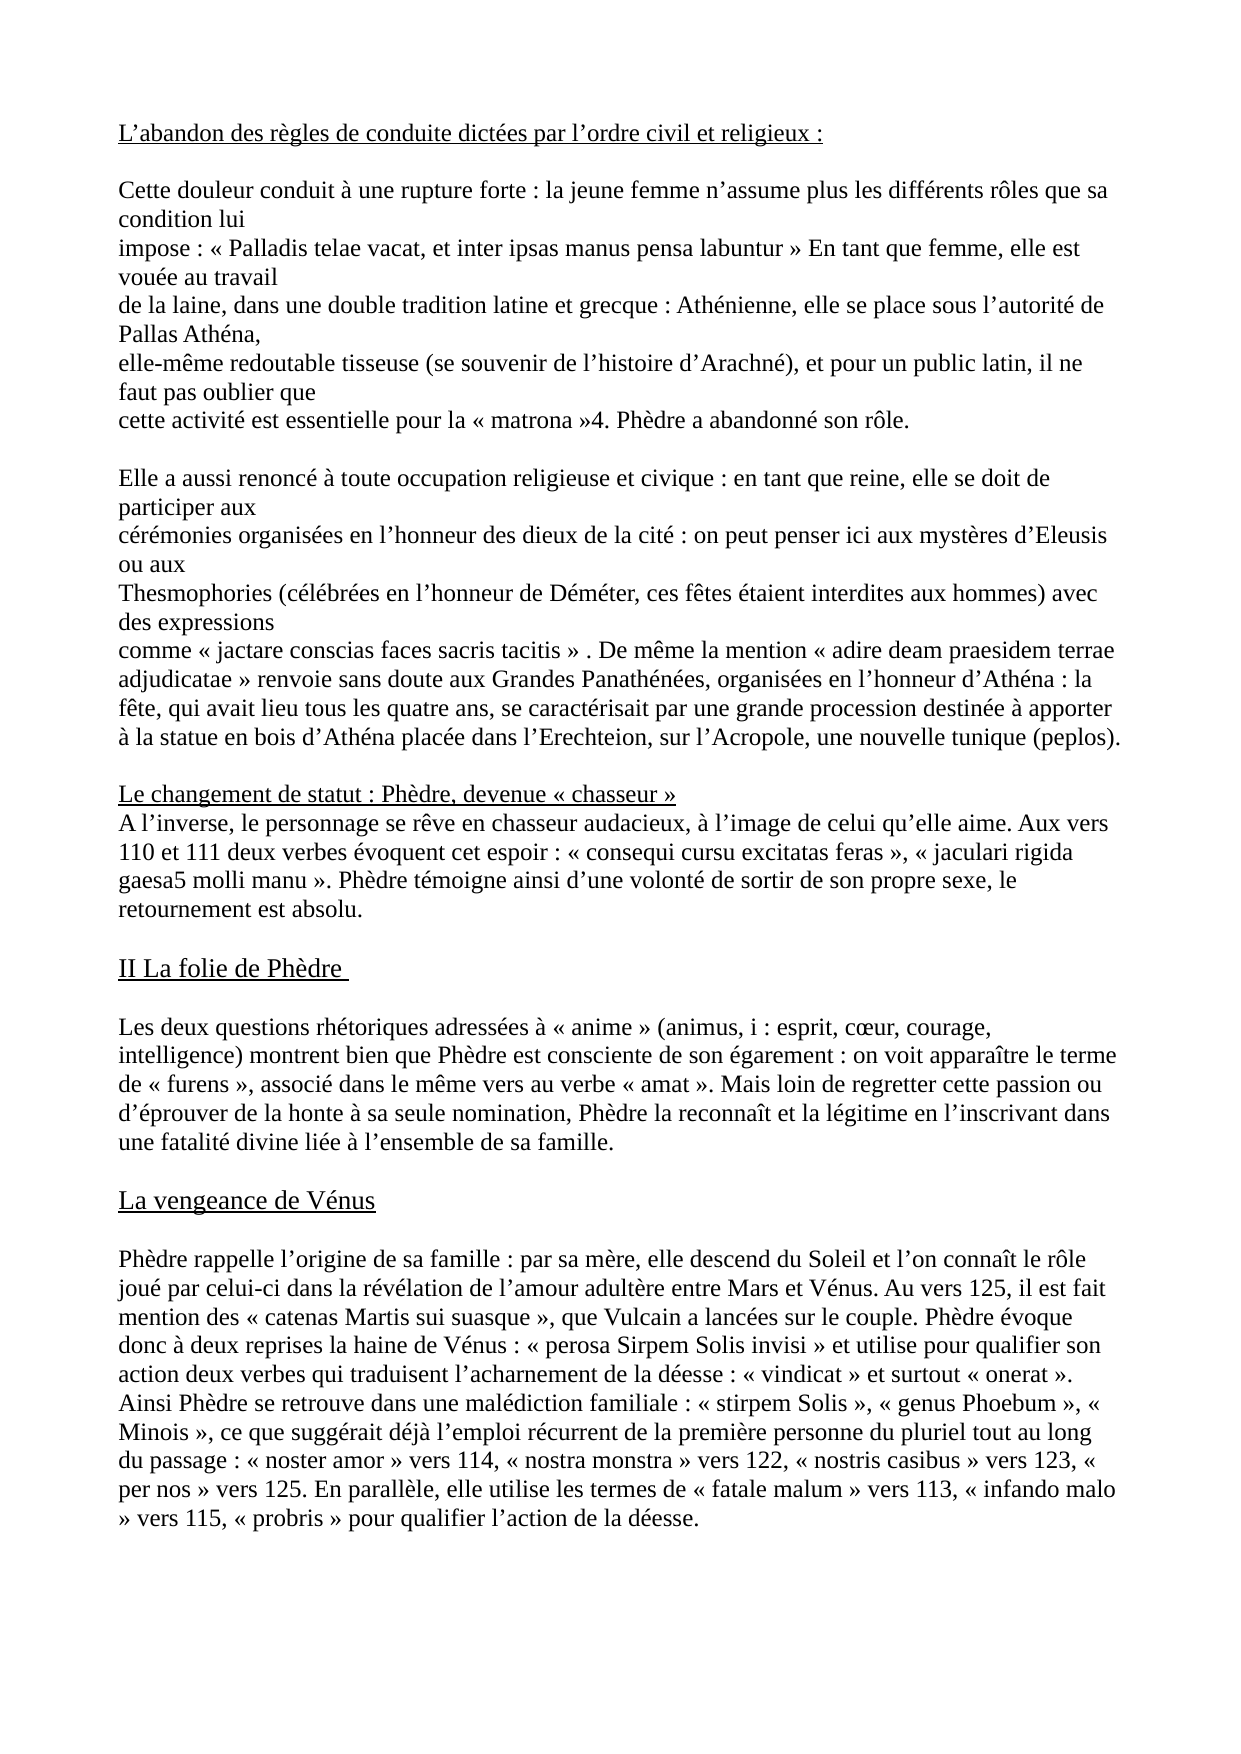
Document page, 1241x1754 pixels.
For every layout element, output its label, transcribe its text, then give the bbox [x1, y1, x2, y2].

text A l’inverse, le personnage se rêve en chasseur audacieux, à l’image de celui qu’elle aime. Aux vers 110 et 111 deux verbes évoquent cet espoir : « consequi cursu excitatas feras », « jaculari rigida gaesa5 molli manu ». Phèdre témoigne ainsi d’une volonté de sortir de son propre sexe, le retournement est absolu. [118, 808, 1122, 923]
text Le changement de statut : Phèdre, devenue « chasseur » [118, 779, 1122, 808]
text Les deux questions rhétoriques adressées à « anime » (animus, i : esprit, cœur, courage, intelligence) montrent bien que Phèdre est consciente de son égarement : on voit apparaître le terme de « furens », associé dans le même vers au verbe « amat ». Mais loin de regretter cette passion ou d’éprouver de la honte à sa seule nomination, Phèdre la reconnaît et la légitime en l’inscrivant dans une fatalité divine liée à l’ensemble de sa famille. [118, 983, 1122, 1156]
text Elle a aussi renoncé à toute occupation religieuse et civique : en tant que reine, elle se doit de participer aux cérémonies organisées en l’honneur des dieux de la cité : on peut penser ici aux mystères d’Eleusis ou aux Thesmophories (célébrées en l’honneur de Déméter, ces fêtes étaient interdites aux hommes) avec des expressions comme « jactare conscias faces sacris tacitis » . De même la mention « adire deam praesidem terrae adjudicatae » renvoie sans doute aux Grandes Panathénées, organisées en l’honneur d’Athéna : la fête, qui avait lieu tous les quatre ans, se caractérisait par une grande procession destinée à apporter à la statue en bois d’Athéna placée dans l’Erechteion, sur l’Acropole, une nouvelle tunique (peplos). [118, 434, 1122, 751]
text L’abandon des règles de conduite dictées par l’ordre civil et religieux : Cette douleur conduit à une rupture forte : la jeune femme n’assume plus les différents rôles que sa condition lui impose : « Palladis telae vacat, et inter ipsas manus pensa labuntur » En tant que femme, elle est vouée au travail de la laine, dans une double tradition latine et grecque : Athénienne, elle se place sous l’autorité de Pallas Athéna, elle-même redoutable tisseuse (se souvenir de l’histoire d’Arachné), et pour un public latin, il ne faut pas oublier que cette activité est essentielle pour la « matrona »4. Phèdre a abandonné son rôle. [118, 118, 1122, 434]
text II La folie de Phèdre [118, 952, 1122, 983]
text La vengeance de Vénus Phèdre rappelle l’origine de sa famille : par sa mère, elle descend du Soleil et l’on connaît le rôle joué par celui-ci dans la révélation de l’amour adultère entre Mars et Vénus. Au vers 125, il est fait mention des « catenas Martis sui suasque », que Vulcain a lancées sur le couple. Phèdre évoque donc à deux reprises la haine de Vénus : « perosa Sirpem Solis invisi » et utilise pour qualifier son action deux verbes qui traduisent l’acharnement de la déesse : « vindicat » et surtout « onerat ». Ainsi Phèdre se retrouve dans une malédiction familiale : « stirpem Solis », « genus Phoebum », « Minois », ce que suggérait déjà l’emploi récurrent de la première personne du pluriel tout au long du passage : « noster amor » vers 114, « nostra monstra » vers 122, « nostris casibus » vers 123, « per nos » vers 125. En parallèle, elle utilise les termes de « fatale malum » vers 113, « infando malo » vers 115, « probris » pour qualifier l’action de la déesse. [118, 1184, 1122, 1532]
